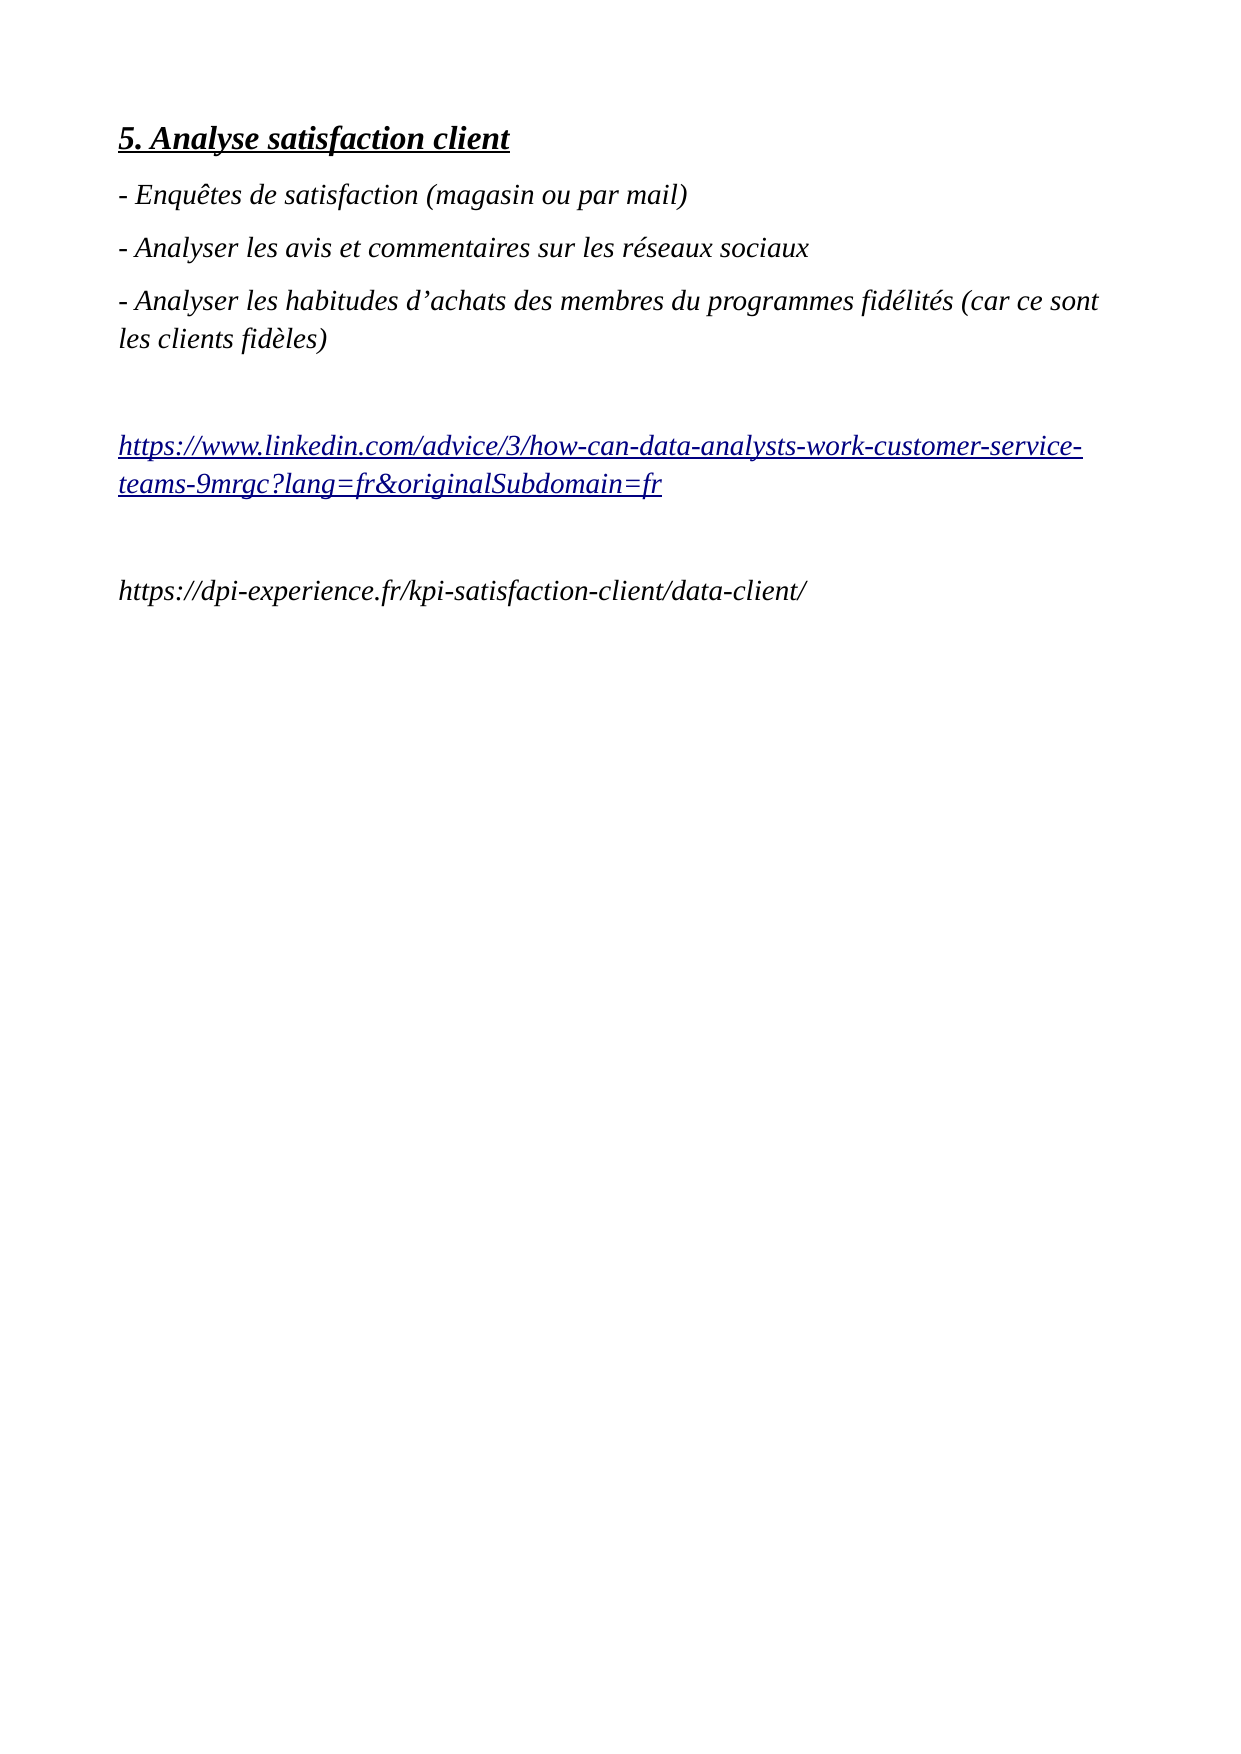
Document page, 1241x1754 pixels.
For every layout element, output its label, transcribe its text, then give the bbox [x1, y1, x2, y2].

text - Analyser les habitudes d’achats des membres du programmes fidélités (car ce sont les clients fidèles) [118, 283, 1122, 355]
text - Analyser les avis et commentaires sur les réseaux sociaux [118, 230, 1122, 263]
text - Enquêtes de satisfaction (magasin ou par mail) [118, 177, 1122, 210]
text 5. Analyse satisfaction client [118, 118, 1122, 156]
text https://www.linkedin.com/advice/3/how-can-data-analysts-work-customer-service-teams-9mrgc?lang=fr&originalSubdomain=fr [118, 428, 1122, 500]
text https://dpi-experience.fr/kpi-satisfaction-client/data-client/ [118, 573, 1122, 606]
